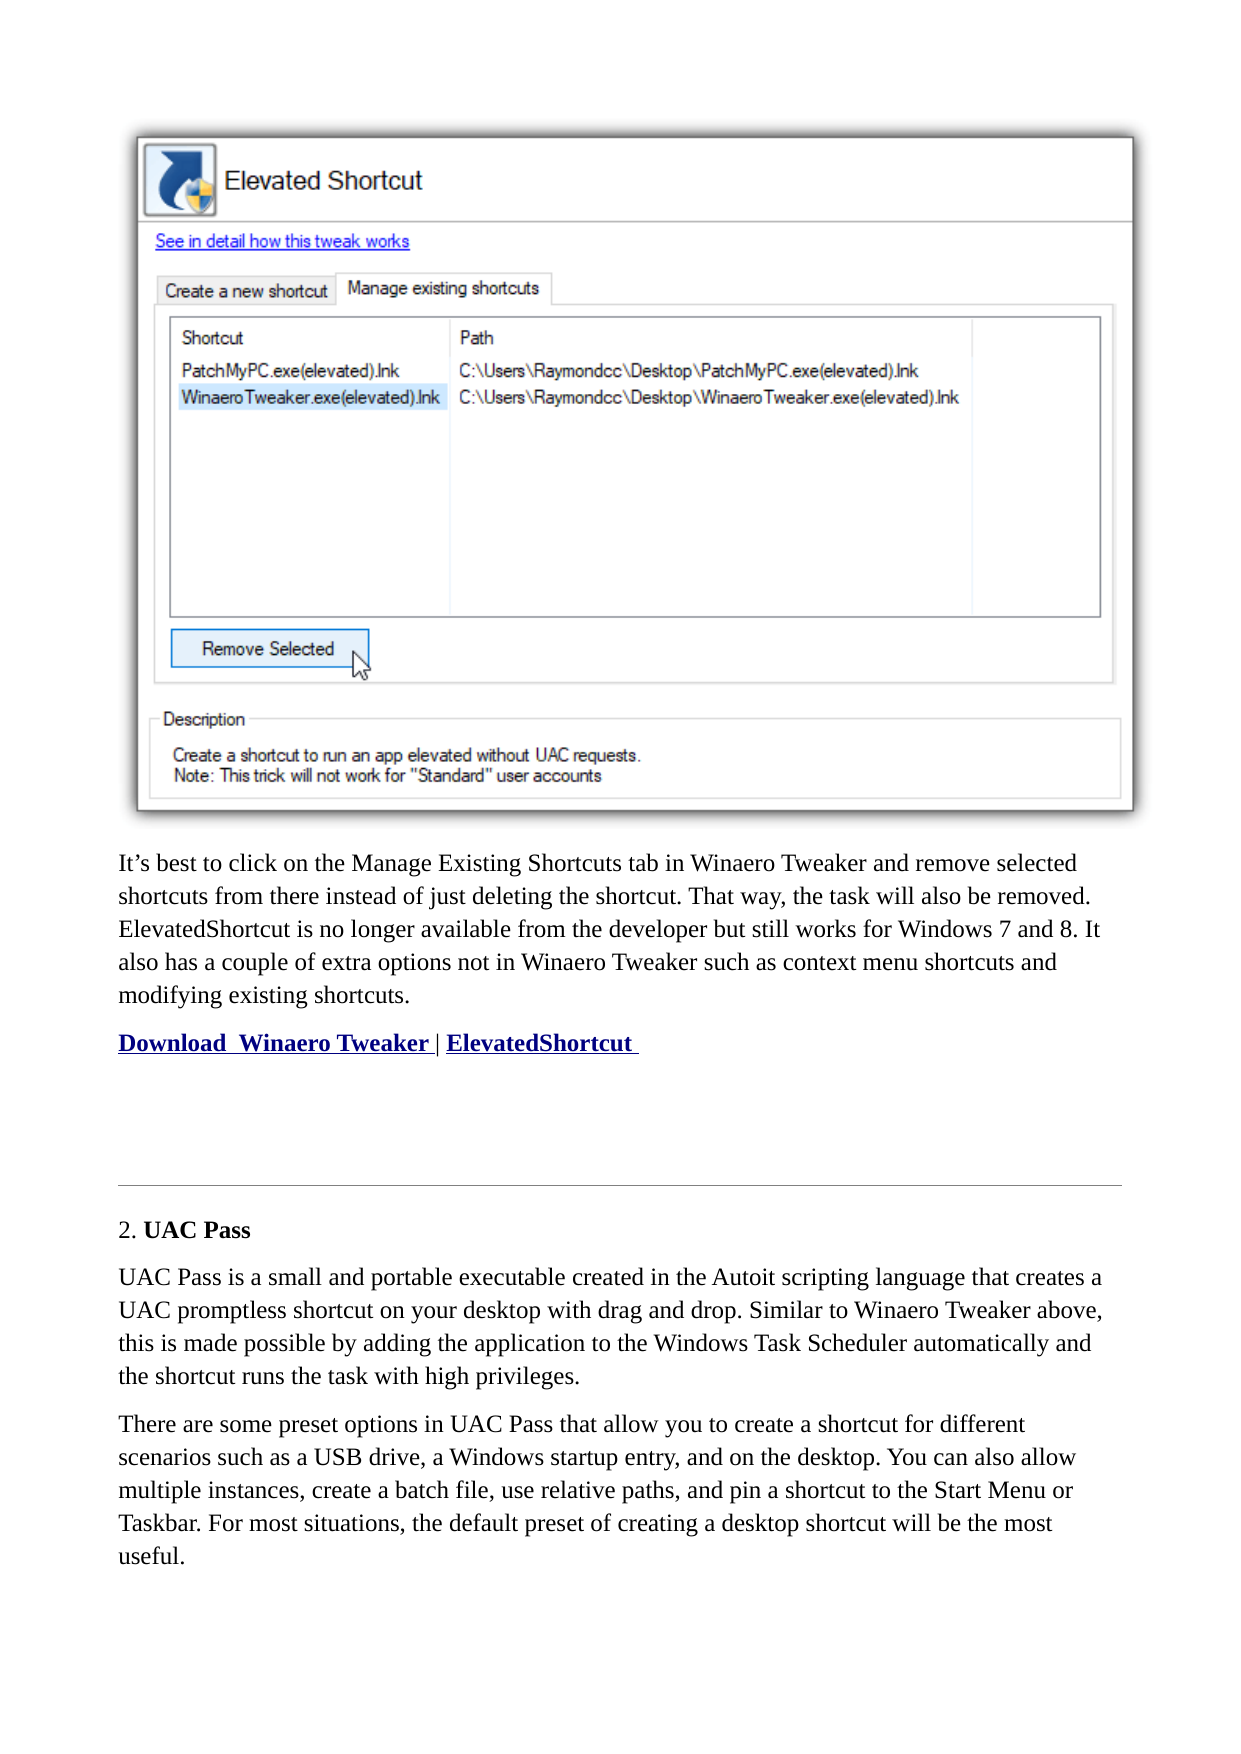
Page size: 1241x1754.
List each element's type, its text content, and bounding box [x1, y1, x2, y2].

picture [118, 118, 1153, 829]
text It’s best to click on the Manage Existing Shortcuts tab in Winaero Tweaker and remove selected shortcuts from there instead of just deleting the shortcut. That way, the task will also be removed. ElevatedShortcut is no longer available from the developer but still works for Windows 7 and 8. It also has a couple of extra options not in Winaero Tweaker such as context menu shortcuts and modifying existing shortcuts. [118, 848, 1122, 1009]
text 2. UAC Pass [118, 1215, 1122, 1243]
text UAC Pass is a small and portable executable created in the Autoit scripting language that creates a UAC promptless shortcut on your desktop with drag and drop. Similar to Winaero Tweaker above, this is made possible by adding the application to the Windows Task Scheduler automatically and the shortcut runs the task with high privileges. [118, 1262, 1122, 1390]
text Download Winaero Tweaker | ElevatedShortcut [118, 1028, 1122, 1056]
text There are some preset options in UAC Pass that allow you to create a shortcut for different scenarios such as a USB drive, a Windows startup entry, and on the desktop. You can also allow multiple instances, create a batch file, use relative paths, and pin a shortcut to the Start Menu or Taskbar. For most situations, the default preset of creating a desktop shortcut will be the most useful. [118, 1409, 1122, 1570]
